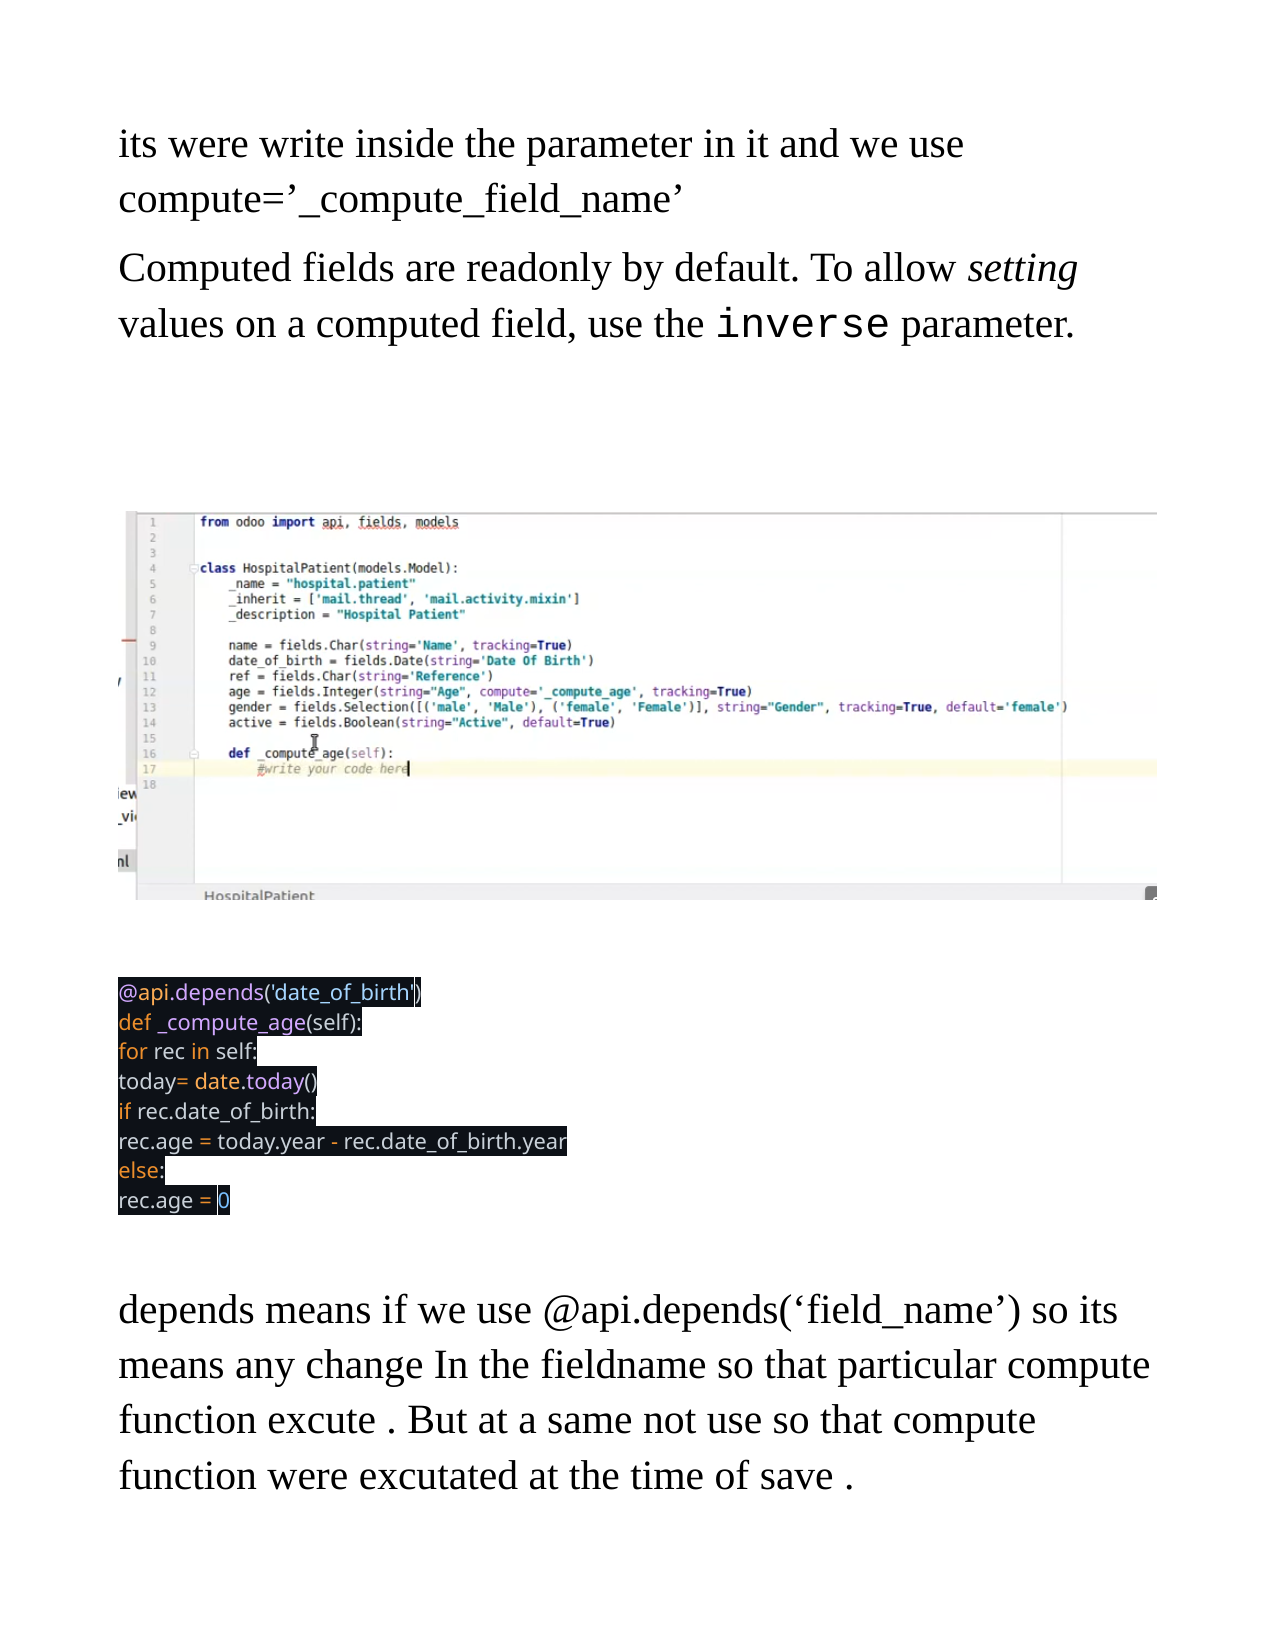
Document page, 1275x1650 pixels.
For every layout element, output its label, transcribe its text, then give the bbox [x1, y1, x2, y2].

picture [118, 511, 1157, 900]
text @api.depends('date_of_birth') [118, 977, 1157, 1007]
text depends means if we use @api.depends(‘field_name’) so its means any change In the fieldname so that particular compute function excute . But at a same not use so that compute function were excutated at the time of save . [118, 1285, 1157, 1498]
text today= date.today() [118, 1066, 1157, 1096]
text def _compute_age(self): [118, 1007, 1157, 1036]
text its were write inside the parameter in it and we use compute=’_compute_field_name’ [118, 118, 1157, 221]
text Computed fields are readonly by default. To allow setting values on a computed field, use the inverse parameter. [118, 243, 1157, 349]
text for rec in self: [118, 1036, 1157, 1066]
text else: [118, 1156, 1157, 1185]
text if rec.date_of_birth: [118, 1096, 1157, 1126]
text rec.age = 0 [118, 1185, 1157, 1215]
text rec.age = today.year - rec.date_of_birth.year [118, 1126, 1157, 1156]
